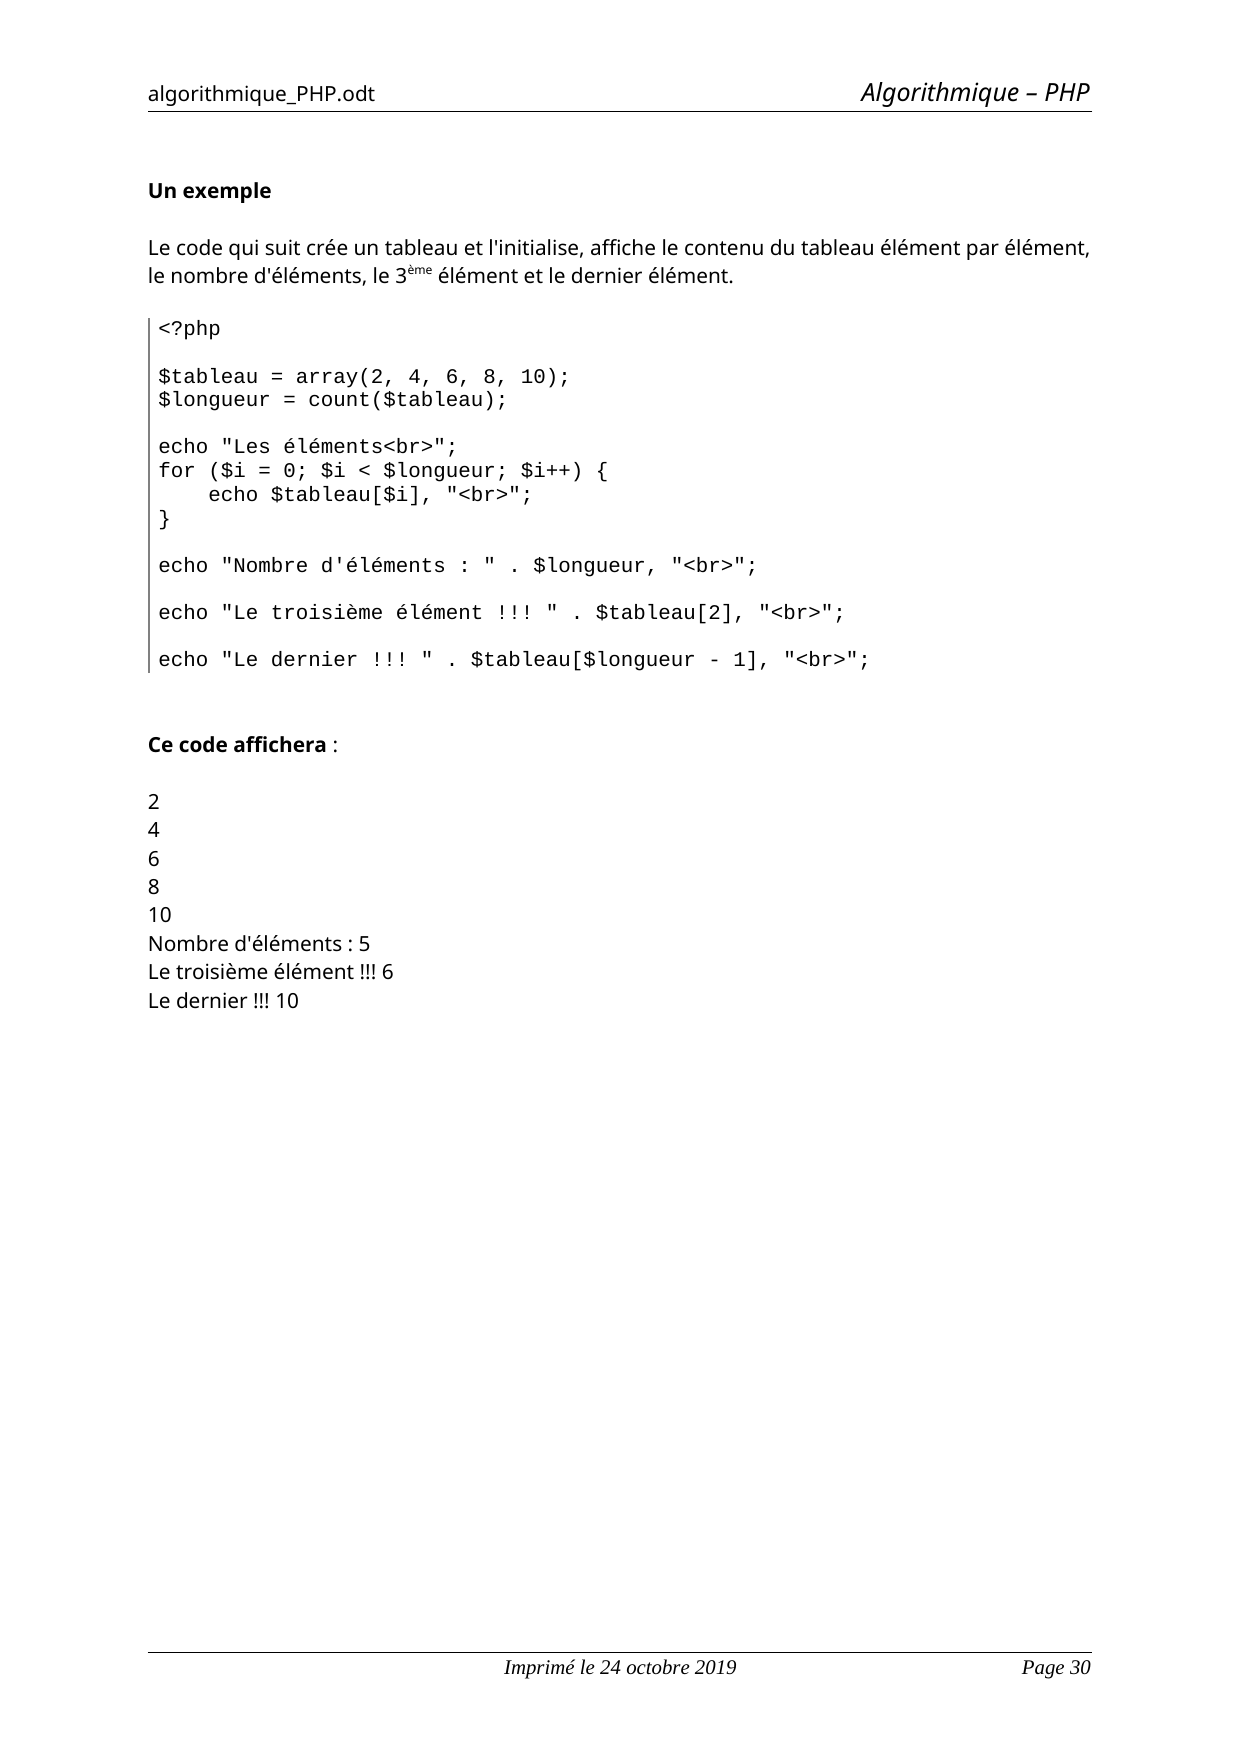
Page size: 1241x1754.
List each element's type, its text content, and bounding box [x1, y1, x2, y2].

text Ce code affichera : [148, 730, 1092, 758]
text Un exemple [148, 176, 1092, 204]
text Le code qui suit crée un tableau et l'initialise, affiche le contenu du tableau élément par élément, le nombre d'éléments, le 3ème élément et le dernier élément. [148, 233, 1092, 290]
text Nombre d'éléments : 5 [148, 929, 1092, 957]
text 8 [148, 872, 1092, 901]
text } [150, 507, 1092, 531]
text 4 [148, 815, 1092, 844]
text echo $tableau[$i], "<br>"; [150, 484, 1092, 507]
text <?php [150, 318, 1092, 342]
text $longueur = count($tableau); [150, 389, 1092, 413]
text echo "Le troisième élément !!! " . $tableau[2], "<br>"; [150, 602, 1092, 626]
text echo "Le dernier !!! " . $tableau[$longueur - 1], "<br>"; [150, 649, 1092, 673]
text echo "Les éléments<br>"; [150, 437, 1092, 460]
text echo "Nombre d'éléments : " . $longueur, "<br>"; [150, 555, 1092, 578]
text Le troisième élément !!! 6 [148, 957, 1092, 986]
text $tableau = array(2, 4, 6, 8, 10); [150, 366, 1092, 389]
text 6 [148, 844, 1092, 872]
text for ($i = 0; $i < $longueur; $i++) { [150, 460, 1092, 484]
text 10 [148, 901, 1092, 929]
text Le dernier !!! 10 [148, 986, 1092, 1014]
text 2 [148, 787, 1092, 815]
